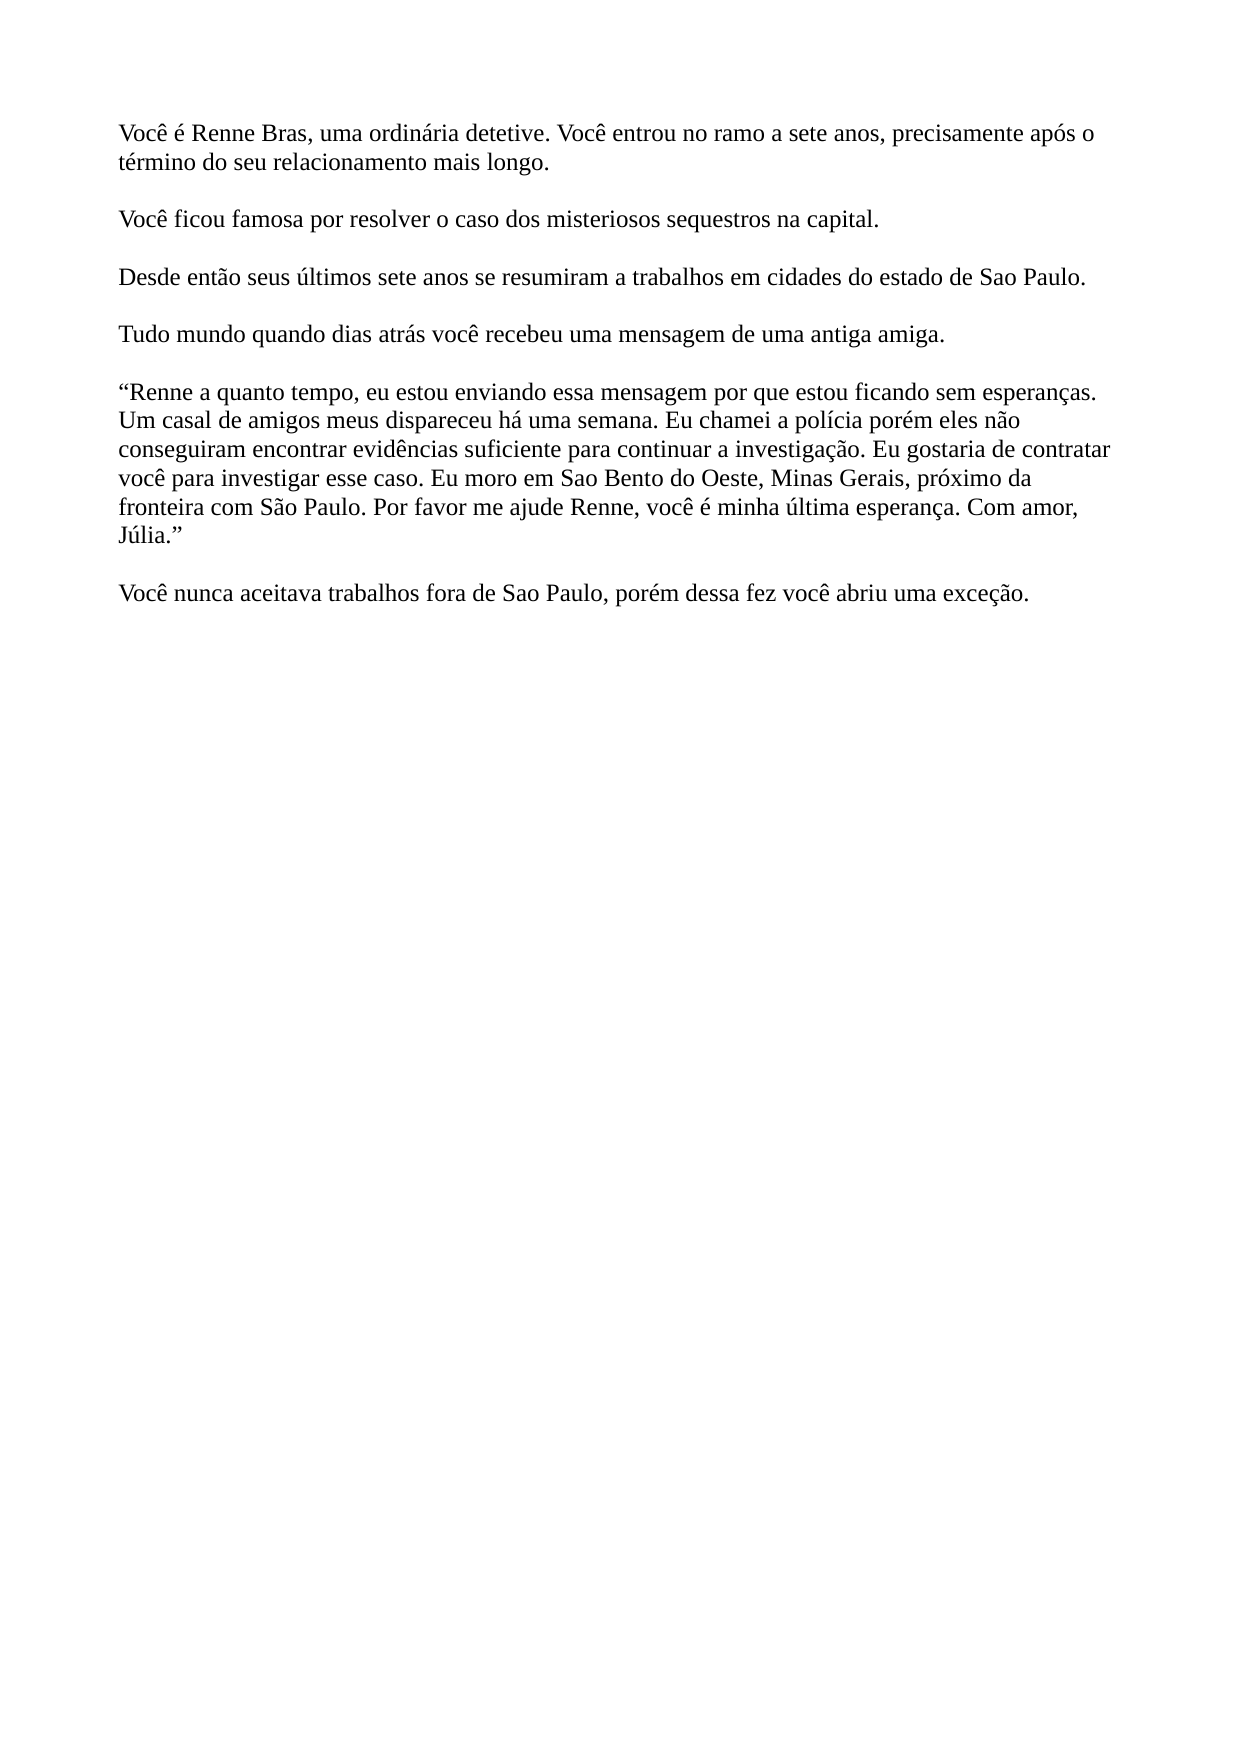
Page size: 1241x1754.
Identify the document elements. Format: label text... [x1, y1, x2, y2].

text Desde então seus últimos sete anos se resumiram a trabalhos em cidades do estado de Sao Paulo. [118, 262, 1122, 291]
text Você é Renne Bras, uma ordinária detetive. Você entrou no ramo a sete anos, precisamente após o término do seu relacionamento mais longo. [118, 118, 1122, 176]
text Você nunca aceitava trabalhos fora de Sao Paulo, porém dessa fez você abriu uma exceção. [118, 578, 1122, 607]
text “Renne a quanto tempo, eu estou enviando essa mensagem por que estou ficando sem esperanças. Um casal de amigos meus dispareceu há uma semana. Eu chamei a polícia porém eles não conseguiram encontrar evidências suficiente para continuar a investigação. Eu gostaria de contratar você para investigar esse caso. Eu moro em Sao Bento do Oeste, Minas Gerais, próximo da fronteira com São Paulo. Por favor me ajude Renne, você é minha última esperança. Com amor, Júlia.” [118, 377, 1122, 549]
text Você ficou famosa por resolver o caso dos misteriosos sequestros na capital. [118, 204, 1122, 233]
text Tudo mundo quando dias atrás você recebeu uma mensagem de uma antiga amiga. [118, 319, 1122, 348]
